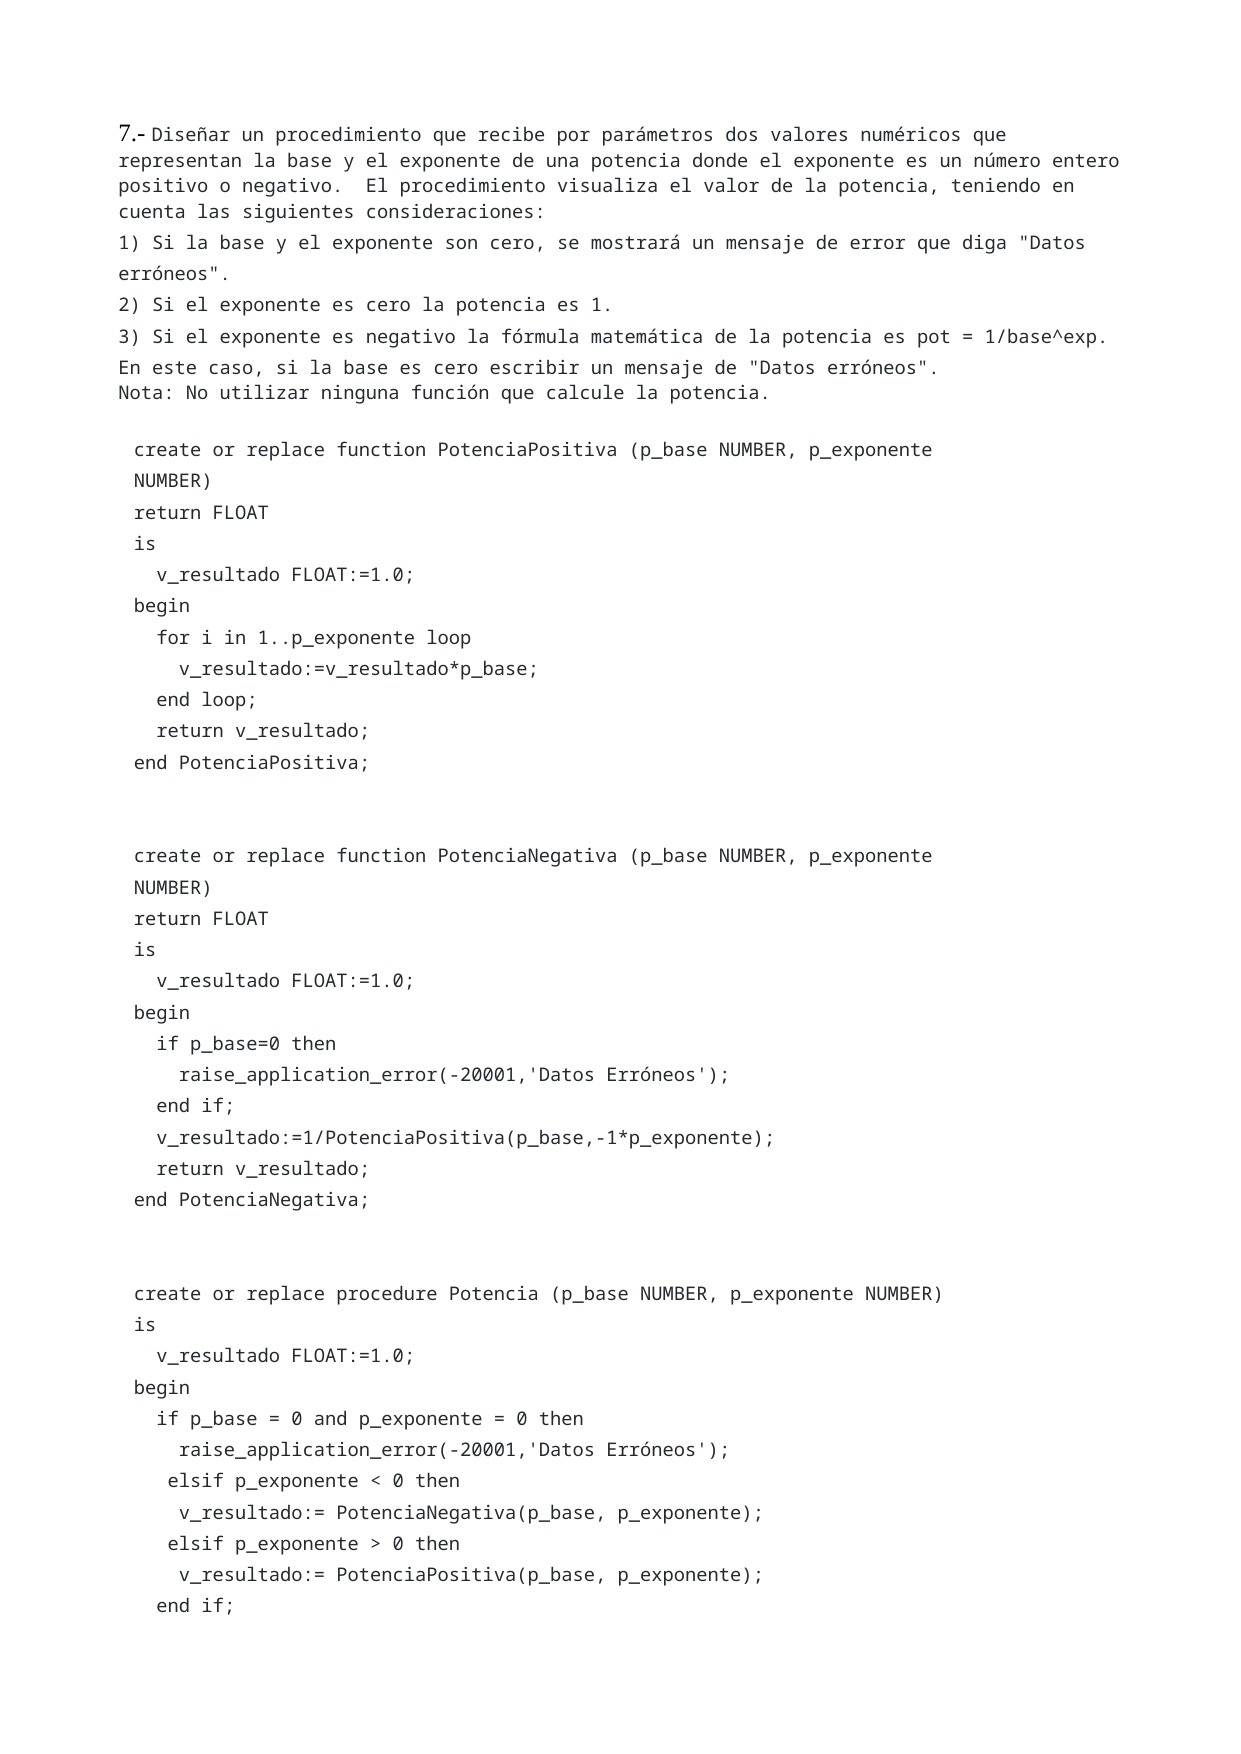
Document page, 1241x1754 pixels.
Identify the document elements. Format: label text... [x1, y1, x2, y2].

text 3) Si el exponente es negativo la fórmula matemática de la potencia es pot = 1/base^exp. En este caso, si la base es cero escribir un mensaje de "Datos erróneos". [118, 317, 1122, 380]
table_header create or replace function PotenciaPositiva (p_base NUMBER, p_exponente NUMBER) return FLOAT is v_resultado FLOAT:=1.0; begin for i in 1..p_exponente loop v_resultado:=v_resultado*p_base; end loop; return v_resultado; end PotenciaPositiva; create or replace function PotenciaNegativa (p_base NUMBER, p_exponente NUMBER) return FLOAT is v_resultado FLOAT:=1.0; begin if p_base=0 then raise_application_error(-20001,'Datos Erróneos'); end if; v_resultado:=1/PotenciaPositiva(p_base,-1*p_exponente); return v_resultado; end PotenciaNegativa; create or replace procedure Potencia (p_base NUMBER, p_exponente NUMBER) is v_resultado FLOAT:=1.0; begin if p_base = 0 and p_exponente = 0 then raise_application_error(-20001,'Datos Erróneos'); elsif p_exponente < 0 then v_resultado:= PotenciaNegativa(p_base, p_exponente); elsif p_exponente > 0 then v_resultado:= PotenciaPositiva(p_base, p_exponente); end if; [118, 431, 1004, 1618]
text Nota: No utilizar ninguna función que calcule la potencia. [118, 380, 1122, 405]
text 7.- Diseñar un procedimiento que recibe por parámetros dos valores numéricos que representan la base y el exponente de una potencia donde el exponente es un número entero positivo o negativo. El procedimiento visualiza el valor de la potencia, teniendo en cuenta las siguientes consideraciones: [118, 118, 1122, 223]
text 2) Si el exponente es cero la potencia es 1. [118, 286, 1122, 317]
text 1) Si la base y el exponente son cero, se mostrará un mensaje de error que diga "Datos erróneos". [118, 223, 1122, 286]
